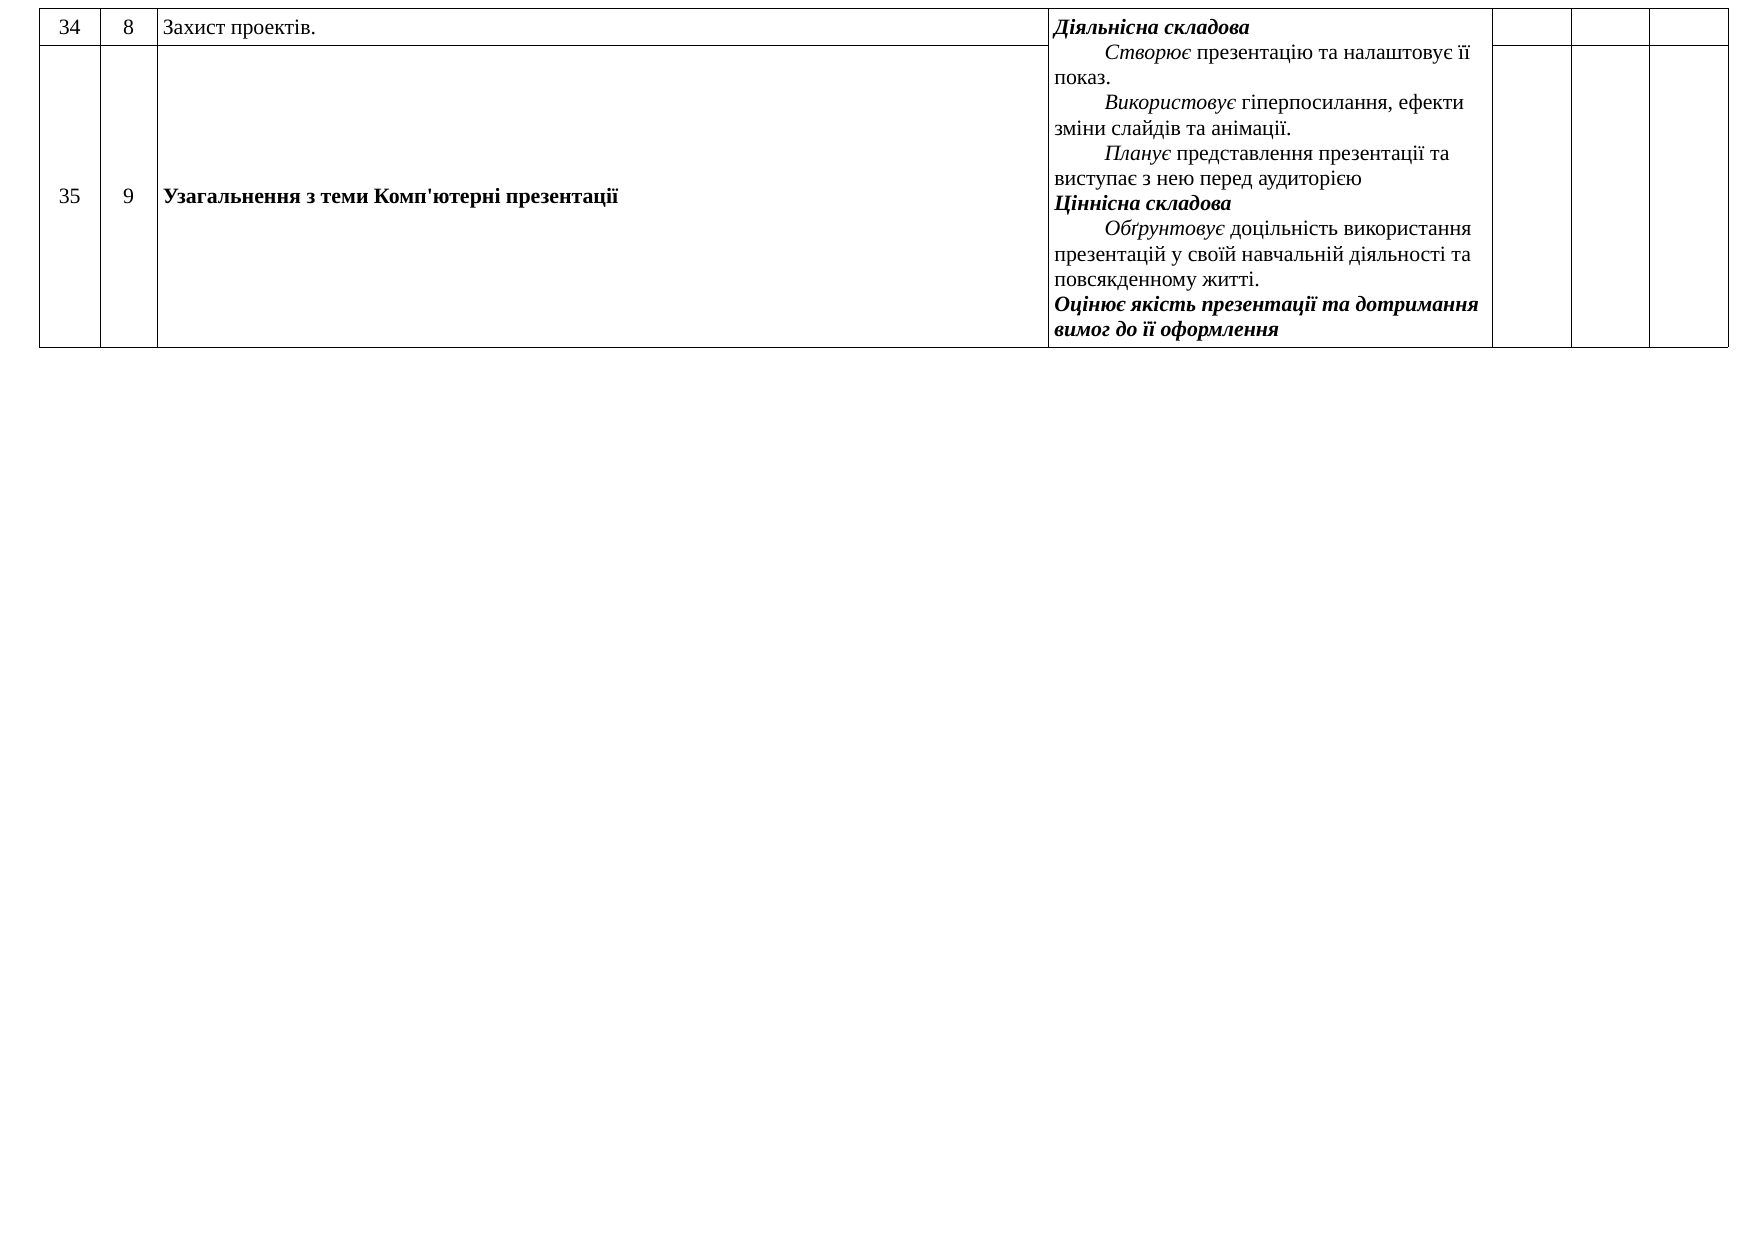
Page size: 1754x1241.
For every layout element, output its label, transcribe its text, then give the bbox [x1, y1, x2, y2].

table_cell [1493, 46, 1571, 347]
table_cell [1572, 46, 1649, 347]
table_cell 35 [40, 46, 100, 347]
table_cell [1650, 9, 1728, 44]
table_cell 34 [40, 9, 100, 44]
table_cell Діяльнісна складова Створює презентацію та налаштовує її показ. Використовує гіперпосилання, ефекти зміни слайдів та анімації. Планує представлення презентації та виступає з нею перед аудиторією Ціннісна складова Обґрунтовує доцільність використання презентацій у своїй навчальній діяльності та повсякденному житті. Оцінює якість презентації та дотримання вимог до її оформлення [1049, 9, 1492, 347]
table_cell 9 [101, 46, 157, 347]
table_cell [1493, 9, 1571, 44]
table_cell Узагальнення з теми Комп'ютерні презентації [158, 46, 1048, 347]
table_cell 8 [101, 9, 157, 44]
table_cell [1572, 9, 1649, 44]
table_cell Захист проектів. [158, 9, 1048, 44]
table_cell [1650, 46, 1728, 347]
